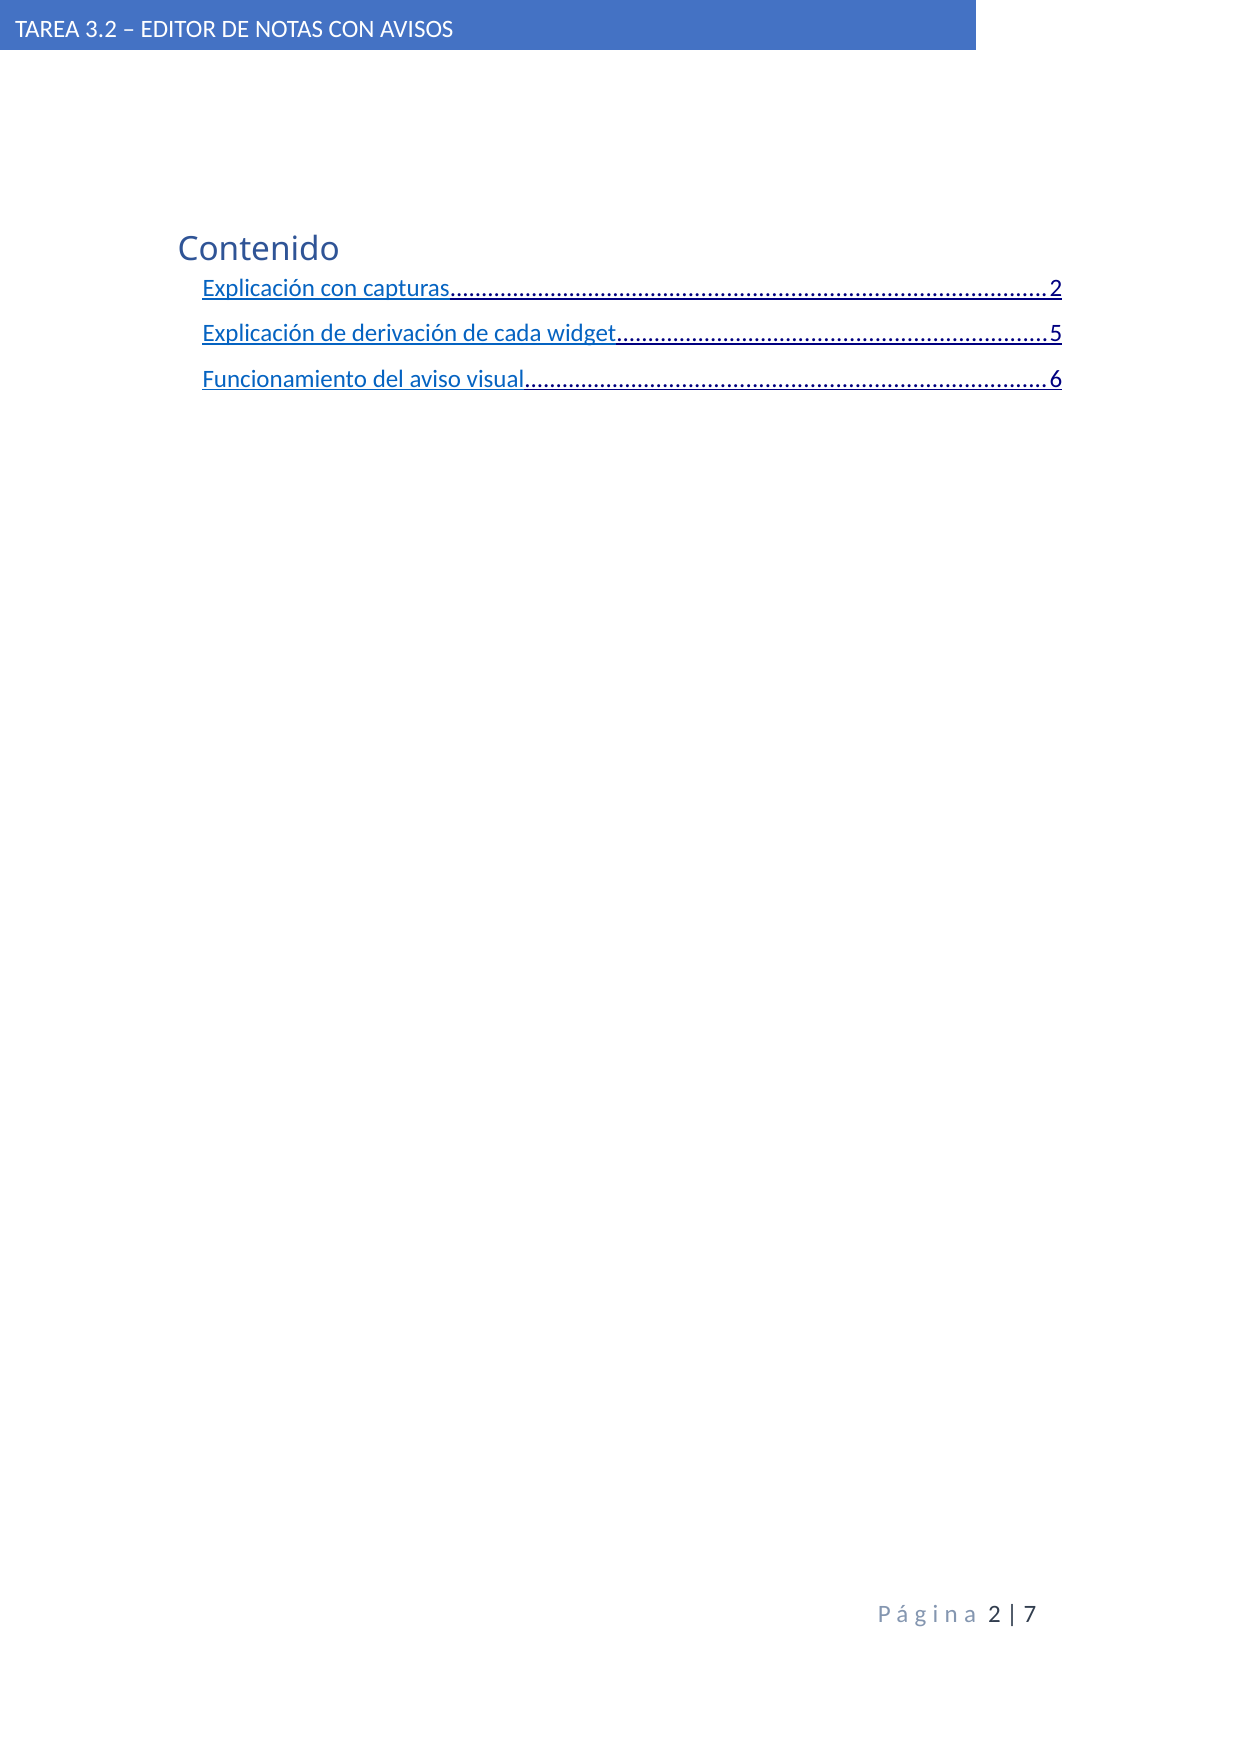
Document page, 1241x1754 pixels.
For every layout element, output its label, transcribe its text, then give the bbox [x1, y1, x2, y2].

text Explicación de derivación de cada widget 5 [202, 317, 1063, 348]
text Explicación con capturas 2 [202, 272, 1063, 302]
text Contenido [177, 224, 1063, 270]
text Funcionamiento del aviso visual 6 [202, 363, 1063, 393]
